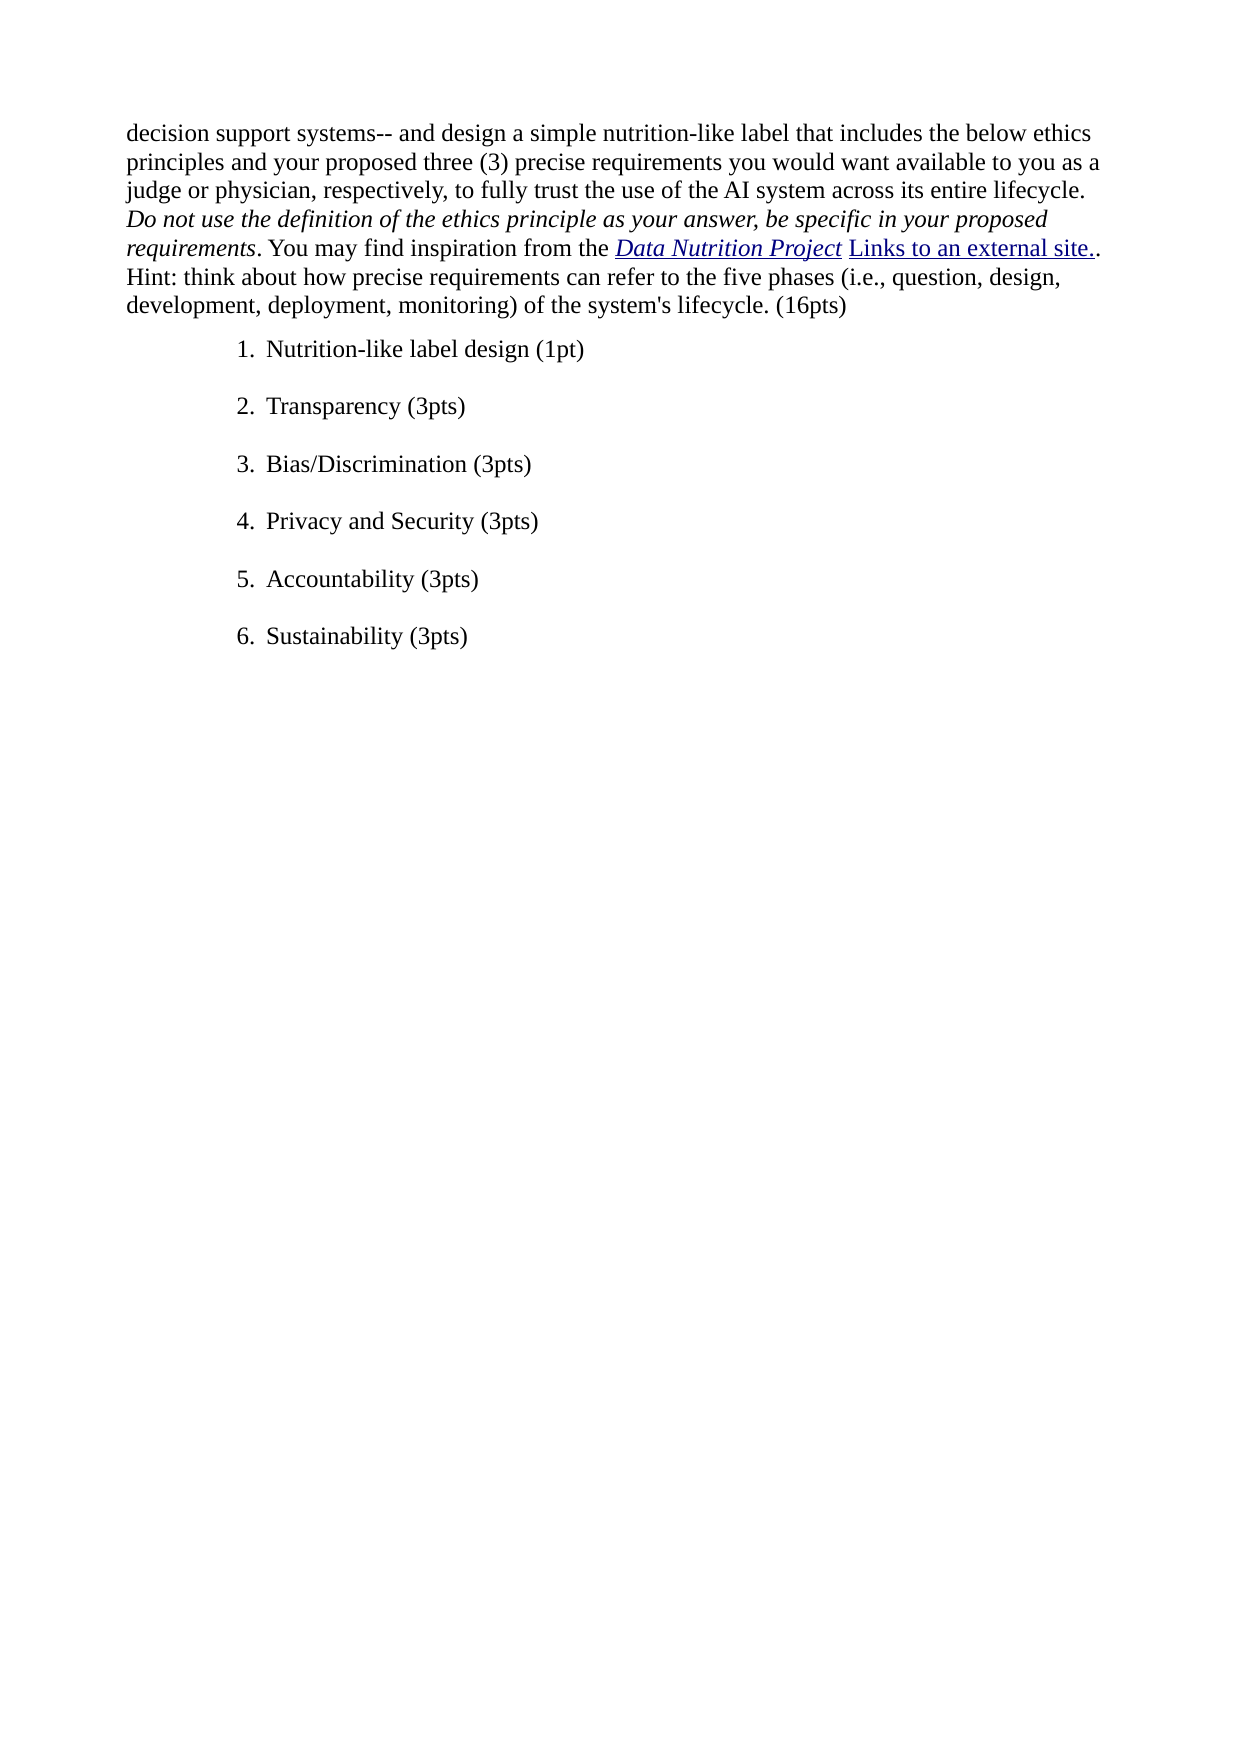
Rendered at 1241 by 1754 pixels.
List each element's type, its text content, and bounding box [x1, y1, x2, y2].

text decision support systems-- and design a simple nutrition-like label that includes the below ethics principles and your proposed three (3) precise requirements you would want available to you as a judge or physician, respectively, to fully trust the use of the AI system across its entire lifecycle. Do not use the definition of the ethics principle as your answer, be specific in your proposed requirements. You may find inspiration from the Data Nutrition Project Links to an external site.. Hint: think about how precise requirements can refer to the five phases (i.e., question, design, development, deployment, monitoring) of the system's lifecycle. (16pts) [126, 118, 1122, 319]
list Transparency (3pts) [236, 391, 1122, 420]
list Sustainability (3pts) [236, 621, 1122, 650]
list Nutrition-like label design (1pt) [236, 334, 1122, 363]
list Bias/Discrimination (3pts) [236, 449, 1122, 478]
list Privacy and Security (3pts) [236, 506, 1122, 535]
list Accountability (3pts) [236, 564, 1122, 593]
